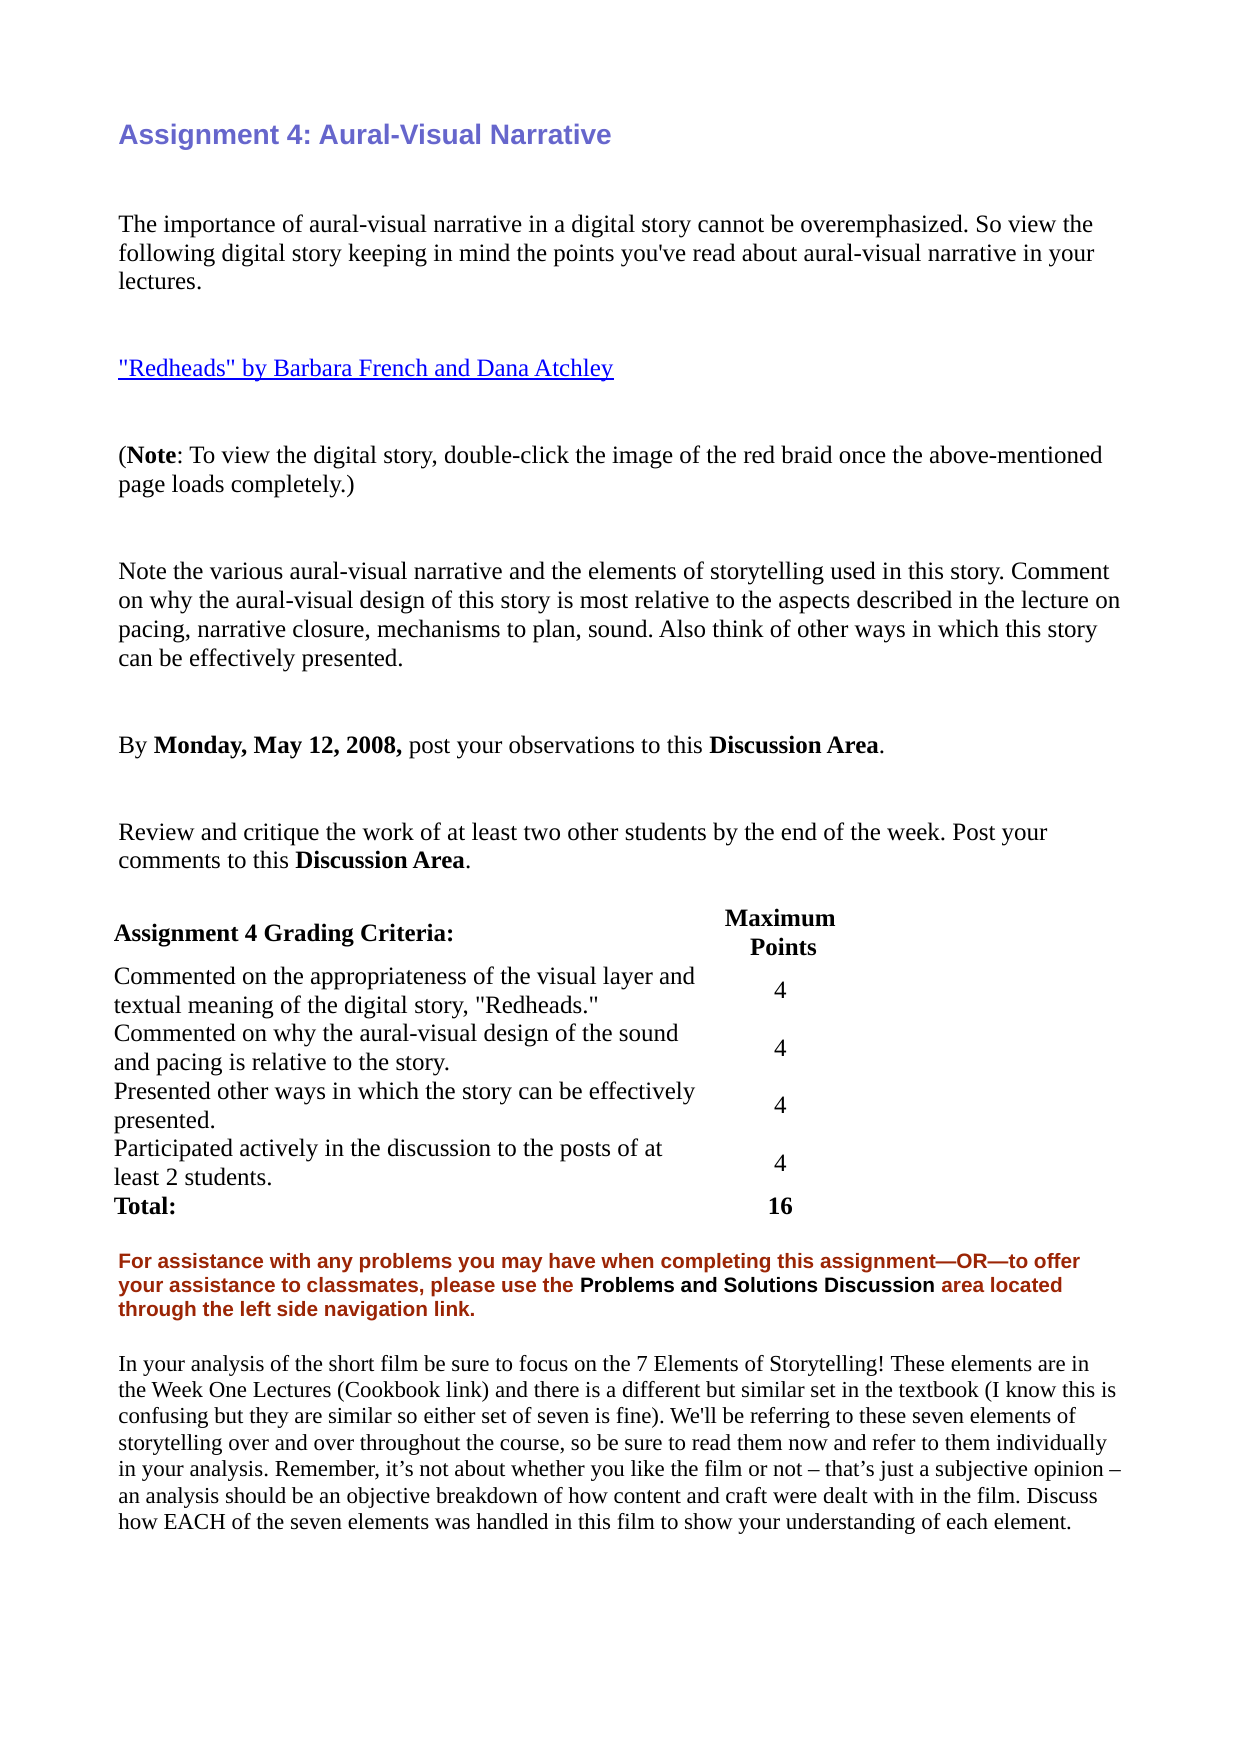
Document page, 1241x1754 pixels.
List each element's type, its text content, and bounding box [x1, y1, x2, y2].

table_cell Commented on the appropriateness of the visual layer and textual meaning of the digital story, "Redheads." [114, 961, 709, 1018]
text "Redheads" by Barbara French and Dana Atchley [118, 353, 1122, 382]
text Review and critique the work of at least two other students by the end of the week. Post your comments to this Discussion Area. [118, 817, 1122, 874]
table_header Maximum Points [709, 904, 857, 961]
title Assignment 4: Aural-Visual Narrative [118, 118, 1122, 151]
table_cell 4 [709, 1134, 857, 1191]
text (Note: To view the digital story, double-click the image of the red braid once the above-mentioned page loads completely.) [118, 441, 1122, 498]
table_cell 4 [709, 961, 857, 1018]
text The importance of aural-visual narrative in a digital story cannot be overemphasized. So view the following digital story keeping in mind the points you've read about aural-visual narrative in your lectures. [118, 209, 1122, 295]
table_cell Total: [114, 1191, 709, 1220]
table_cell Participated actively in the discussion to the posts of at least 2 students. [114, 1134, 709, 1191]
text For assistance with any problems you may have when completing this assignment—OR—to offer your assistance to classmates, please use the Problems and Solutions Discussion area located through the left side navigation link. [118, 1249, 1122, 1321]
text Note the various aural-visual narrative and the elements of storytelling used in this story. Comment on why the aural-visual design of this story is most relative to the aspects described in the lecture on pacing, narrative closure, mechanisms to plan, sound. Also think of other ways in which this story can be effectively presented. [118, 556, 1122, 671]
text By Monday, May 12, 2008, post your observations to this Discussion Area. [118, 730, 1122, 758]
table_cell 4 [709, 1076, 857, 1133]
text In your analysis of the short film be sure to focus on the 7 Elements of Storytelling! These elements are in the Week One Lectures (Cookbook link) and there is a different but similar set in the textbook (I know this is confusing but they are similar so either set of seven is fine). We'll be referring to these seven elements of storytelling over and over throughout the course, so be sure to read them now and refer to them individually in your analysis. Remember, it’s not about whether you like the film or not – that’s just a subjective opinion – an analysis should be an objective breakdown of how content and craft were dealt with in the film. Discuss how EACH of the seven elements was handled in this film to show your understanding of each element. [118, 1350, 1122, 1534]
table_cell Presented other ways in which the story can be effectively presented. [114, 1076, 709, 1133]
table_header Assignment 4 Grading Criteria: [114, 904, 709, 961]
table_cell 4 [709, 1019, 857, 1076]
table_cell 16 [709, 1191, 857, 1220]
table_cell Commented on why the aural-visual design of the sound and pacing is relative to the story. [114, 1019, 709, 1076]
